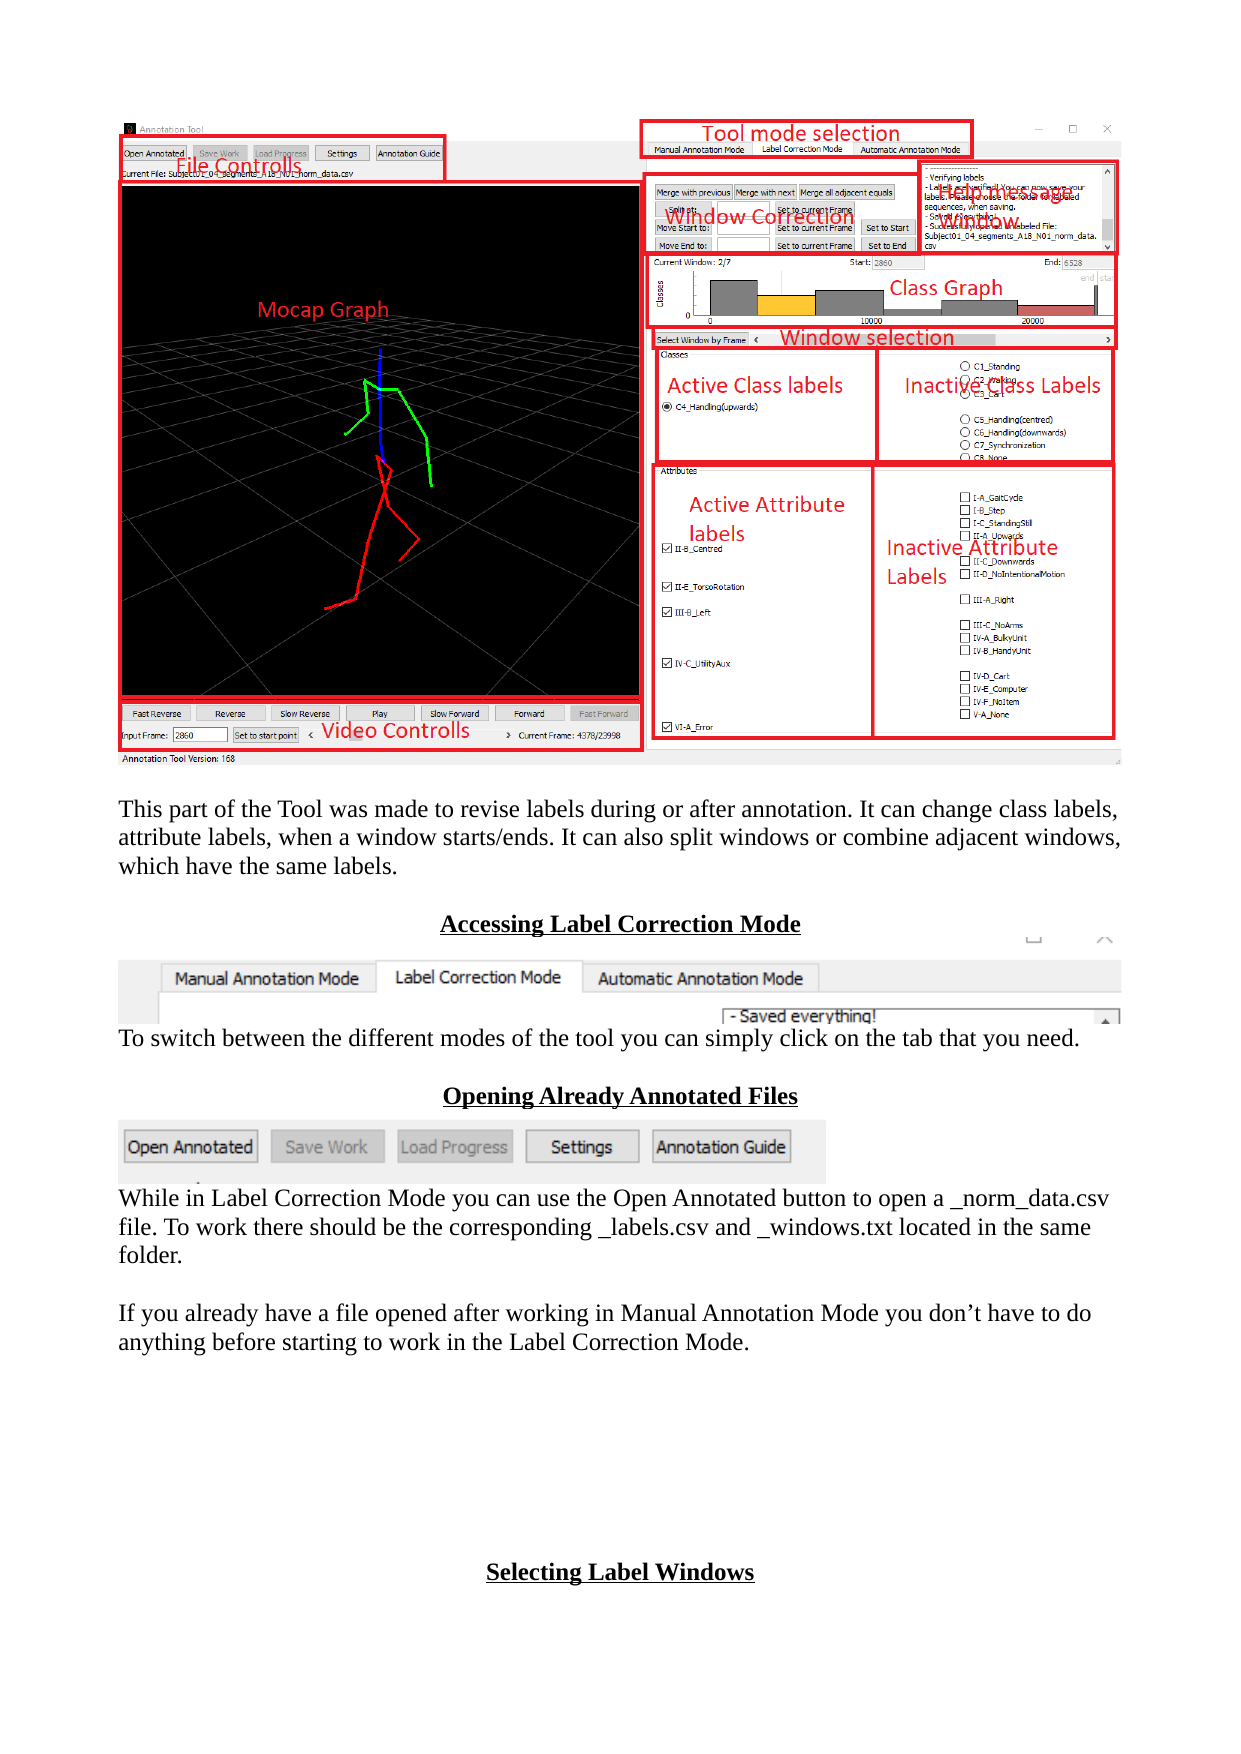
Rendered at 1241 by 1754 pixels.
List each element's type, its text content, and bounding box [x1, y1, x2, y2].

text Opening Already Annotated Files [118, 1081, 1122, 1110]
text To switch between the different modes of the tool you can simply click on the tab that you need. [118, 1024, 1122, 1052]
text Accessing Label Correction Mode [118, 909, 1122, 937]
text Selecting Label Windows [118, 1557, 1122, 1586]
text If you already have a file opened after working in Manual Annotation Mode you don’t have to do anything before starting to work in the Label Correction Mode. [118, 1298, 1122, 1356]
text This part of the Tool was made to revise labels during or after annotation. It can change class labels, attribute labels, when a window starts/ends. It can also split windows or combine adjacent windows, which have the same labels. [118, 794, 1122, 880]
text While in Label Correction Mode you can use the Open Annotated button to open a _norm_data.csv file. To work there should be the corresponding _labels.csv and _windows.txt located in the same folder. [118, 1183, 1122, 1269]
